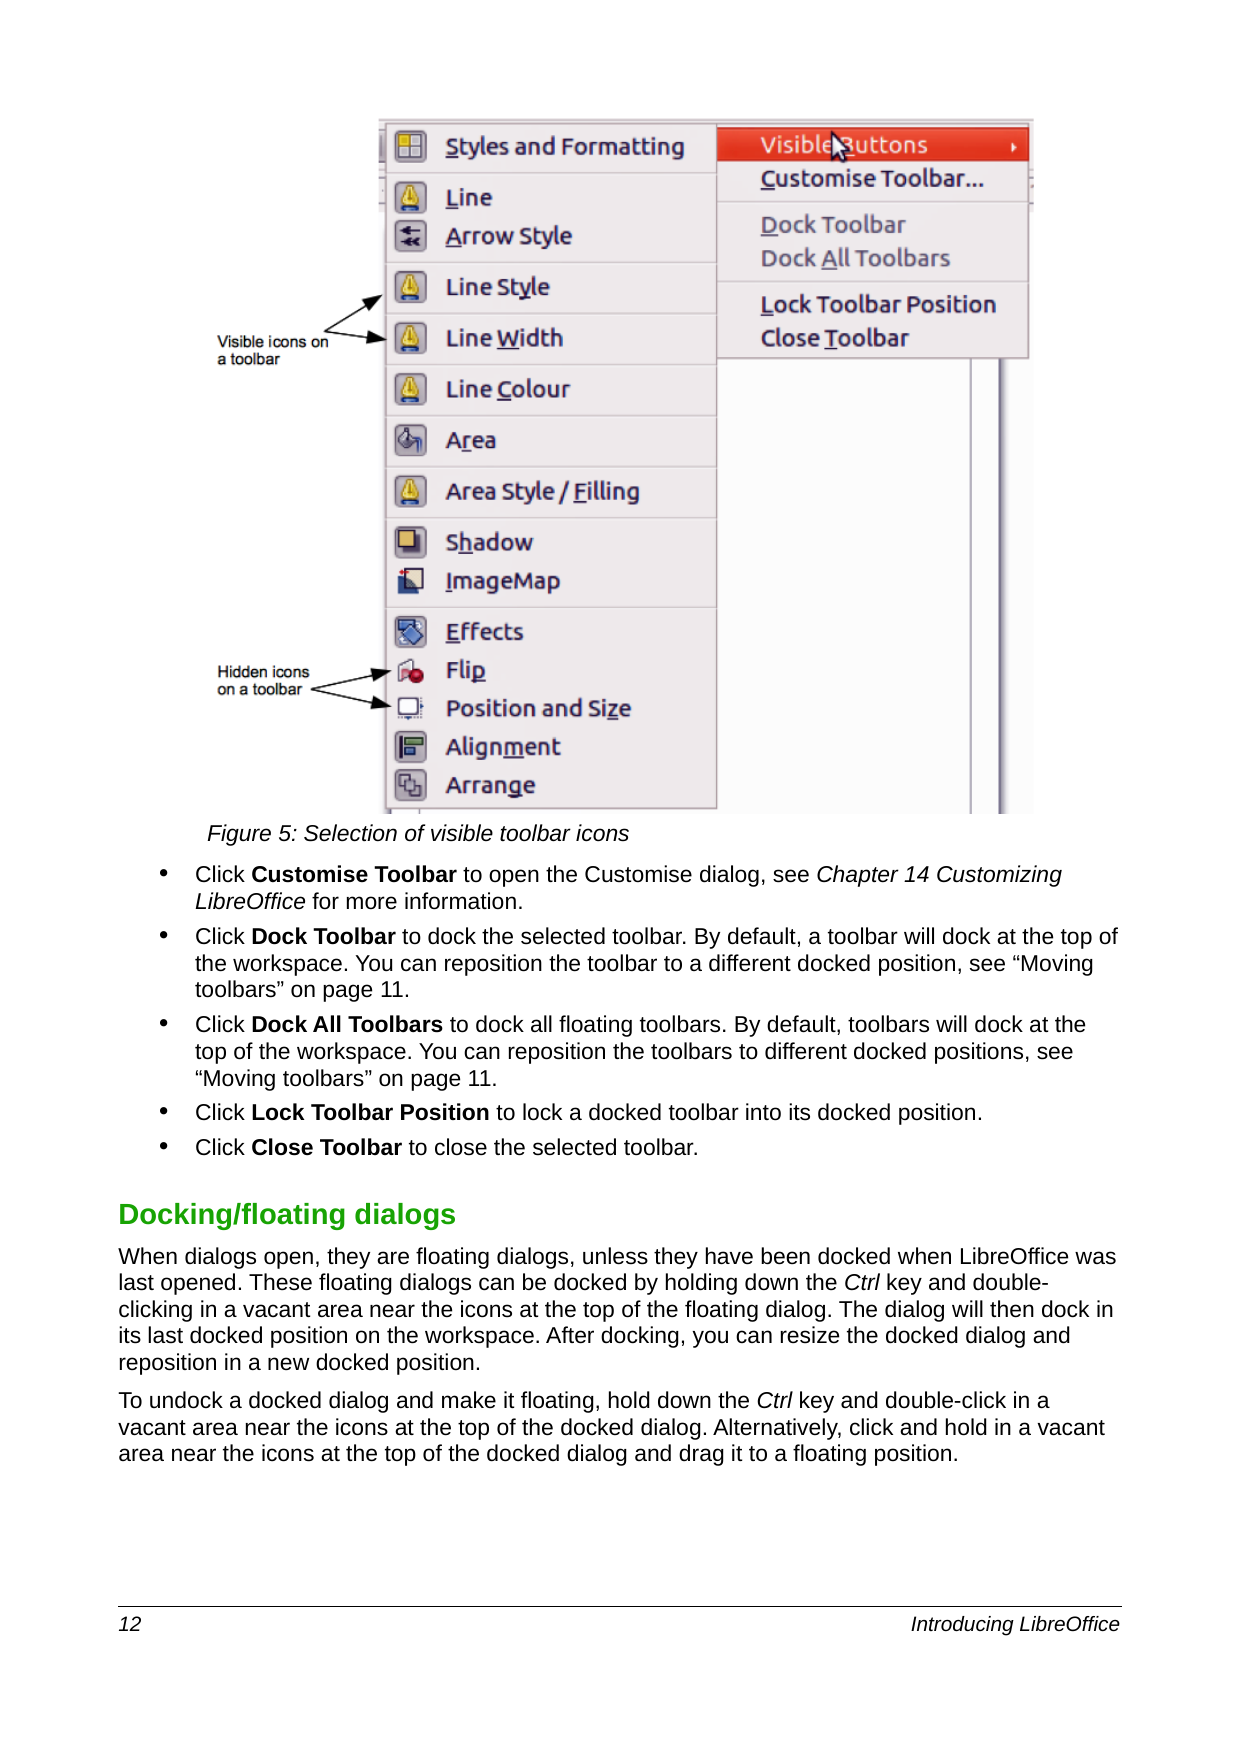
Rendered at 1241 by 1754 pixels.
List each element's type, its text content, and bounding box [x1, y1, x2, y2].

text When dialogs open, they are floating dialogs, unless they have been docked when LibreOffice was last opened. These floating dialogs can be docked by holding down the Ctrl key and double-clicking in a vacant area near the icons at the top of the floating dialog. The dialog will then dock in its last docked position on the workspace. After docking, you can resize the docked dialog and reposition in a new docked position. [118, 1243, 1122, 1375]
text Figure 5: Selection of visible toolbar icons [207, 820, 1033, 847]
list Click Dock All Toolbars to dock all floating toolbars. By default, toolbars will dock at the top of the workspace. You can reposition the toolbars to different docked positions, see “Moving toolbars” on page 11. [156, 1009, 1122, 1091]
subtitle Docking/floating dialogs [118, 1197, 1122, 1231]
picture [206, 118, 1034, 814]
text To undock a docked dialog and make it floating, hold down the Ctrl key and double-click in a vacant area near the icons at the top of the docked dialog. Alternatively, click and hold in a vacant area near the icons at the top of the docked dialog and drag it to a floating position. [118, 1387, 1122, 1466]
list Click Close Toolbar to close the selected toolbar. [156, 1132, 1122, 1162]
list Click Customise Toolbar to open the Customise dialog, see Chapter 14 Customizing LibreOffice for more information. [156, 859, 1122, 914]
list Click Lock Toolbar Position to lock a docked toolbar into its docked position. [156, 1097, 1122, 1126]
list Click Dock Toolbar to dock the selected toolbar. By default, a toolbar will dock at the top of the workspace. You can reposition the toolbar to a different docked position, see “Moving toolbars” on page 11. [156, 921, 1122, 1003]
